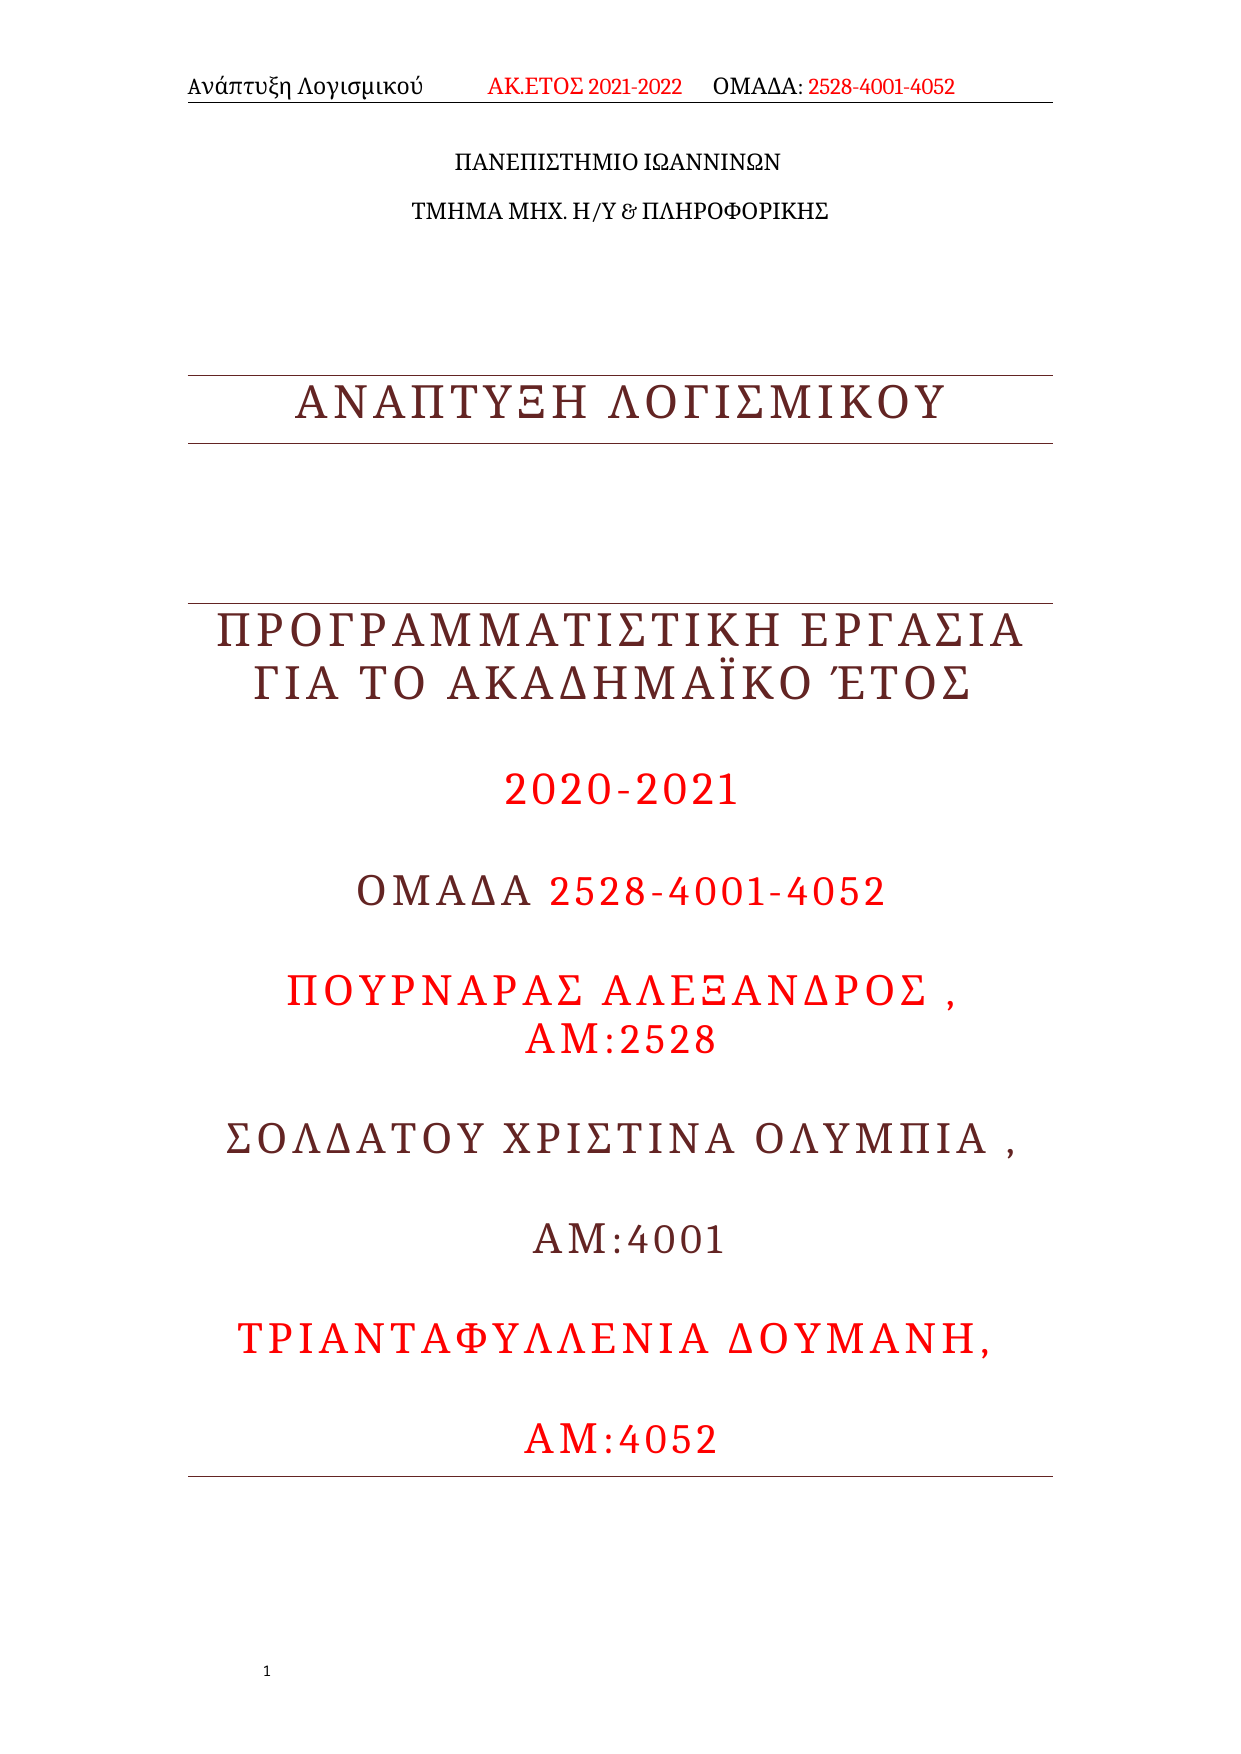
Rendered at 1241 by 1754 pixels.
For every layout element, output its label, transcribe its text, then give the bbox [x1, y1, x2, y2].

subtitle ΑΜ:4052 [187, 1413, 1053, 1476]
subtitle τριανταφυλλενια δουμανη, [187, 1313, 1053, 1363]
subtitle 2020-2021 [187, 760, 1053, 816]
subtitle ΟΜΑΔΑ 2528-4001-4052 [187, 865, 1053, 916]
text ΠΑΝΕΠΙΣΤΗΜΙΟ ΙΩΑΝΝΙΝΩΝ [187, 150, 1053, 176]
subtitle ΑΜ:4001 [187, 1213, 1053, 1263]
subtitle σολδατου χριστινα ολυμπια , [187, 1113, 1053, 1163]
subtitle ΠΡΟΓΡΑΜΜΑΤΙΣΤΙΚΗ ΕΡΓΑΣΙΑ για το ακαδημαϊκο έτος [187, 604, 1053, 711]
subtitle πουρναρας αλεξανδρος , ΑΜ:2528 [187, 965, 1053, 1063]
text ΤΜΗΜΑ ΜΗΧ. Η/Υ & ΠΛΗΡΟΦΟΡΙΚΗΣ [187, 198, 1053, 225]
subtitle ΑΝΑΠΤΥΞΗ ΛΟΓΙΣΜΙΚΟΥ [187, 376, 1053, 443]
